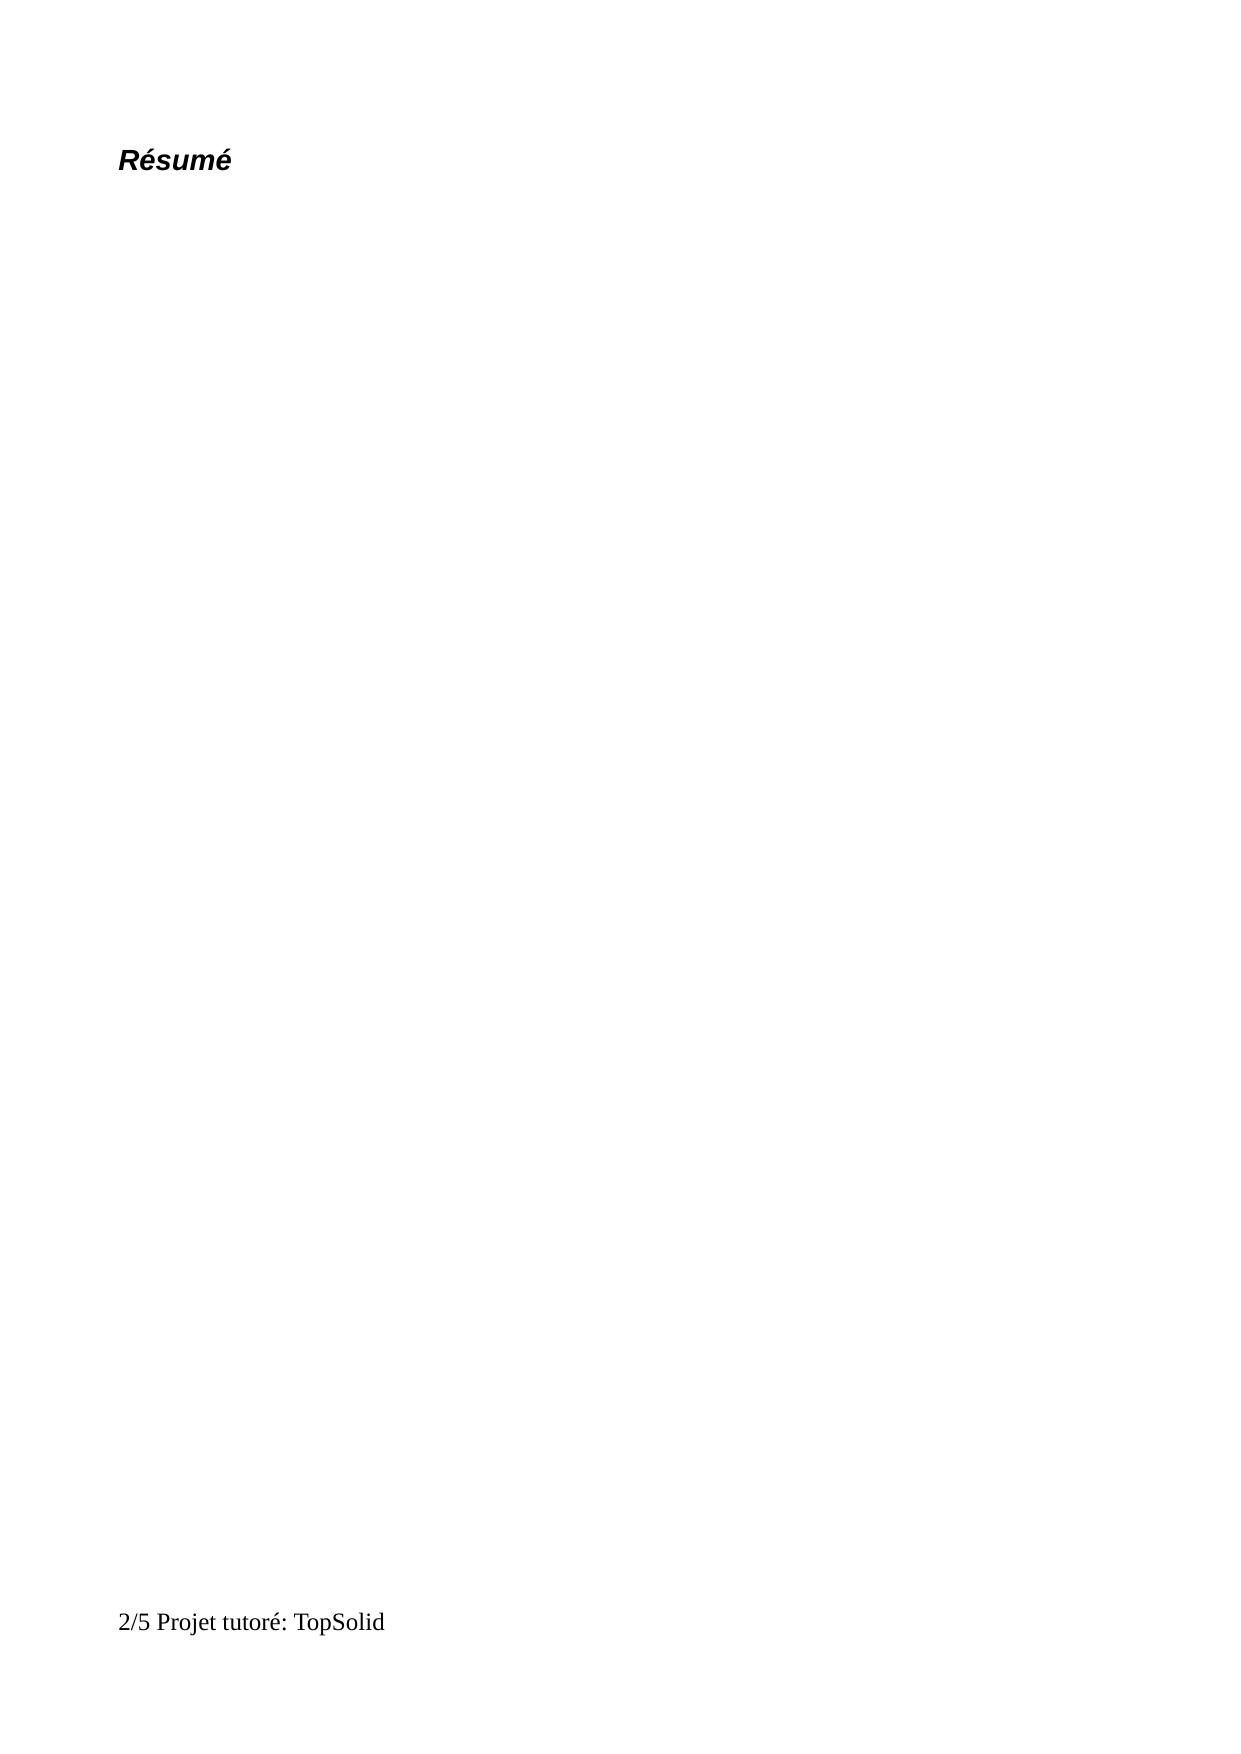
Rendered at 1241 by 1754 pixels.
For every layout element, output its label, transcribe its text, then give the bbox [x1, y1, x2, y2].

subtitle Résumé [118, 143, 1122, 177]
